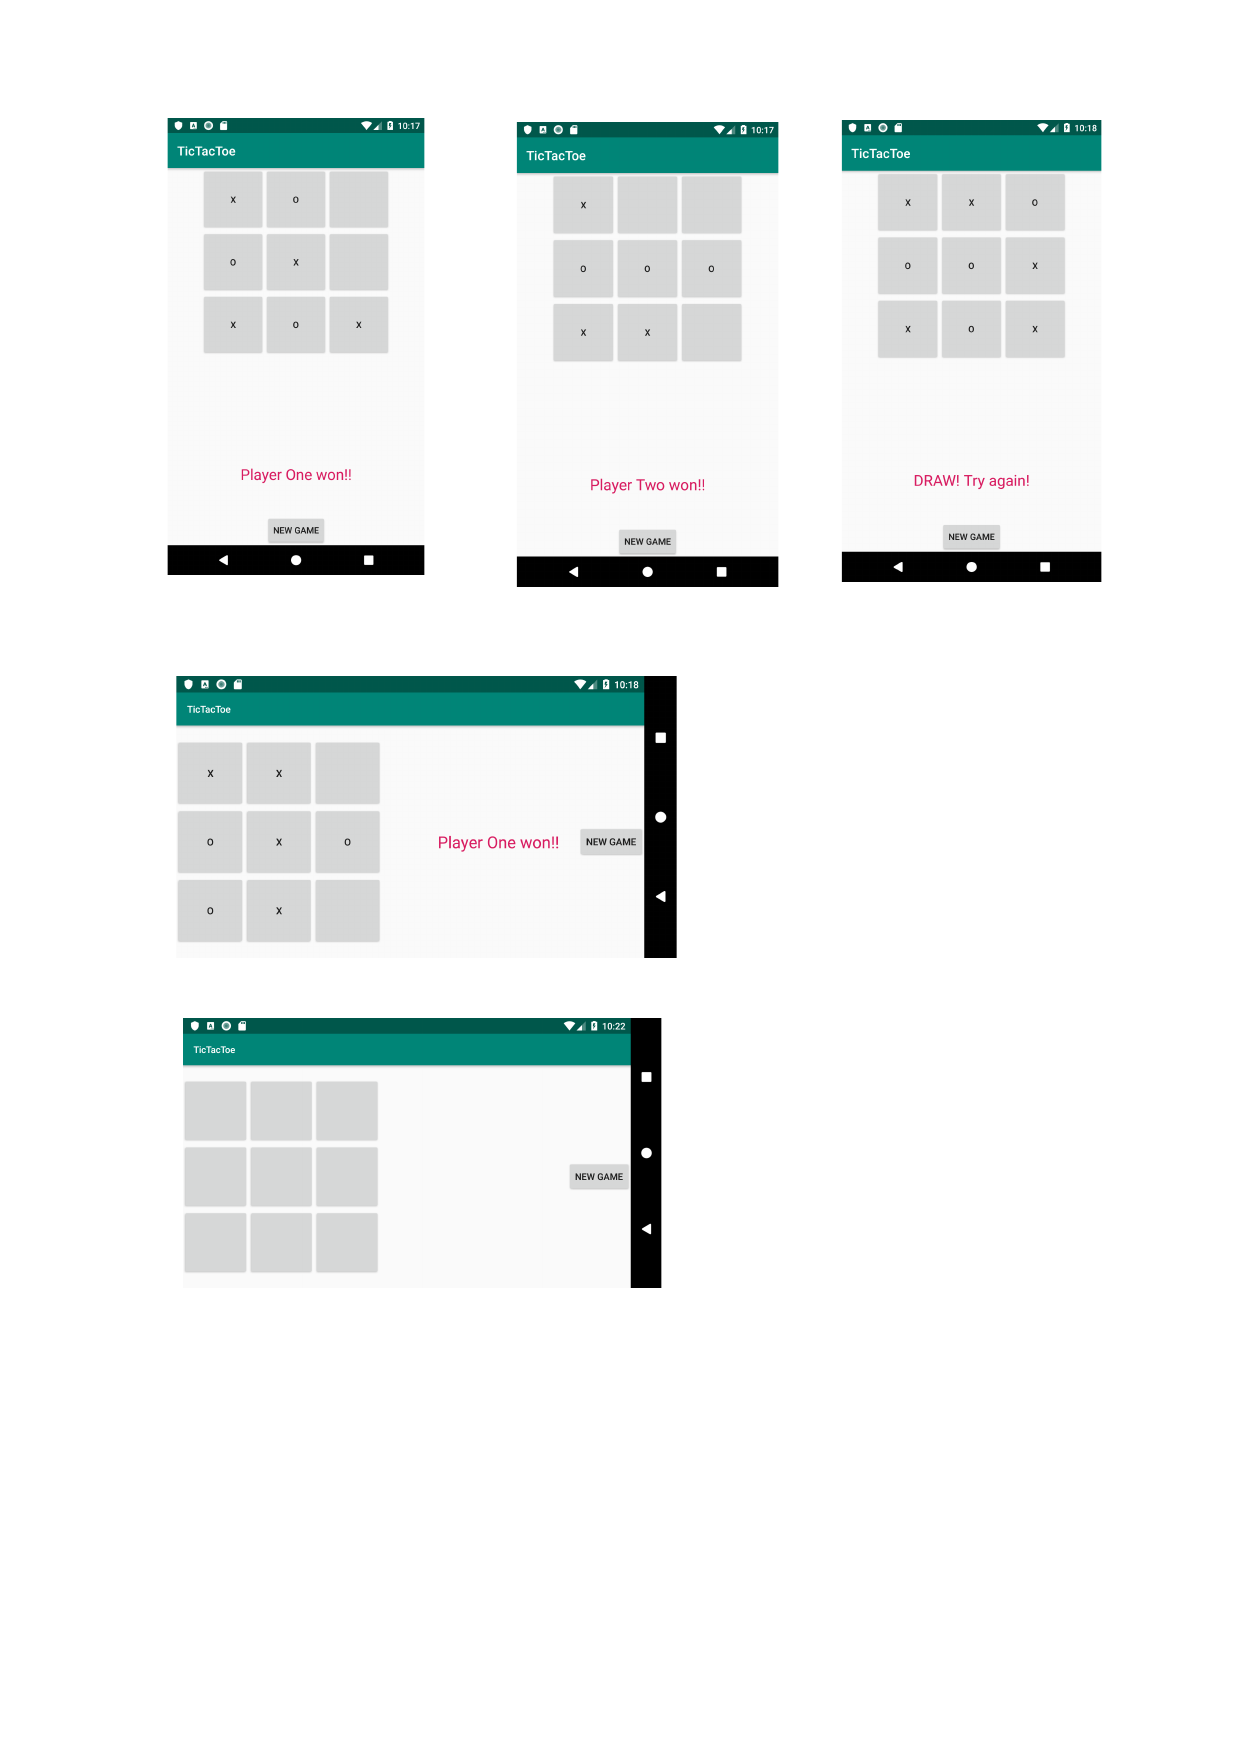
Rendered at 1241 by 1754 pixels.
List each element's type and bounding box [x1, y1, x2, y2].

picture [841, 120, 1102, 582]
picture [183, 1018, 662, 1288]
picture [176, 676, 677, 958]
picture [516, 122, 779, 587]
picture [167, 118, 425, 575]
